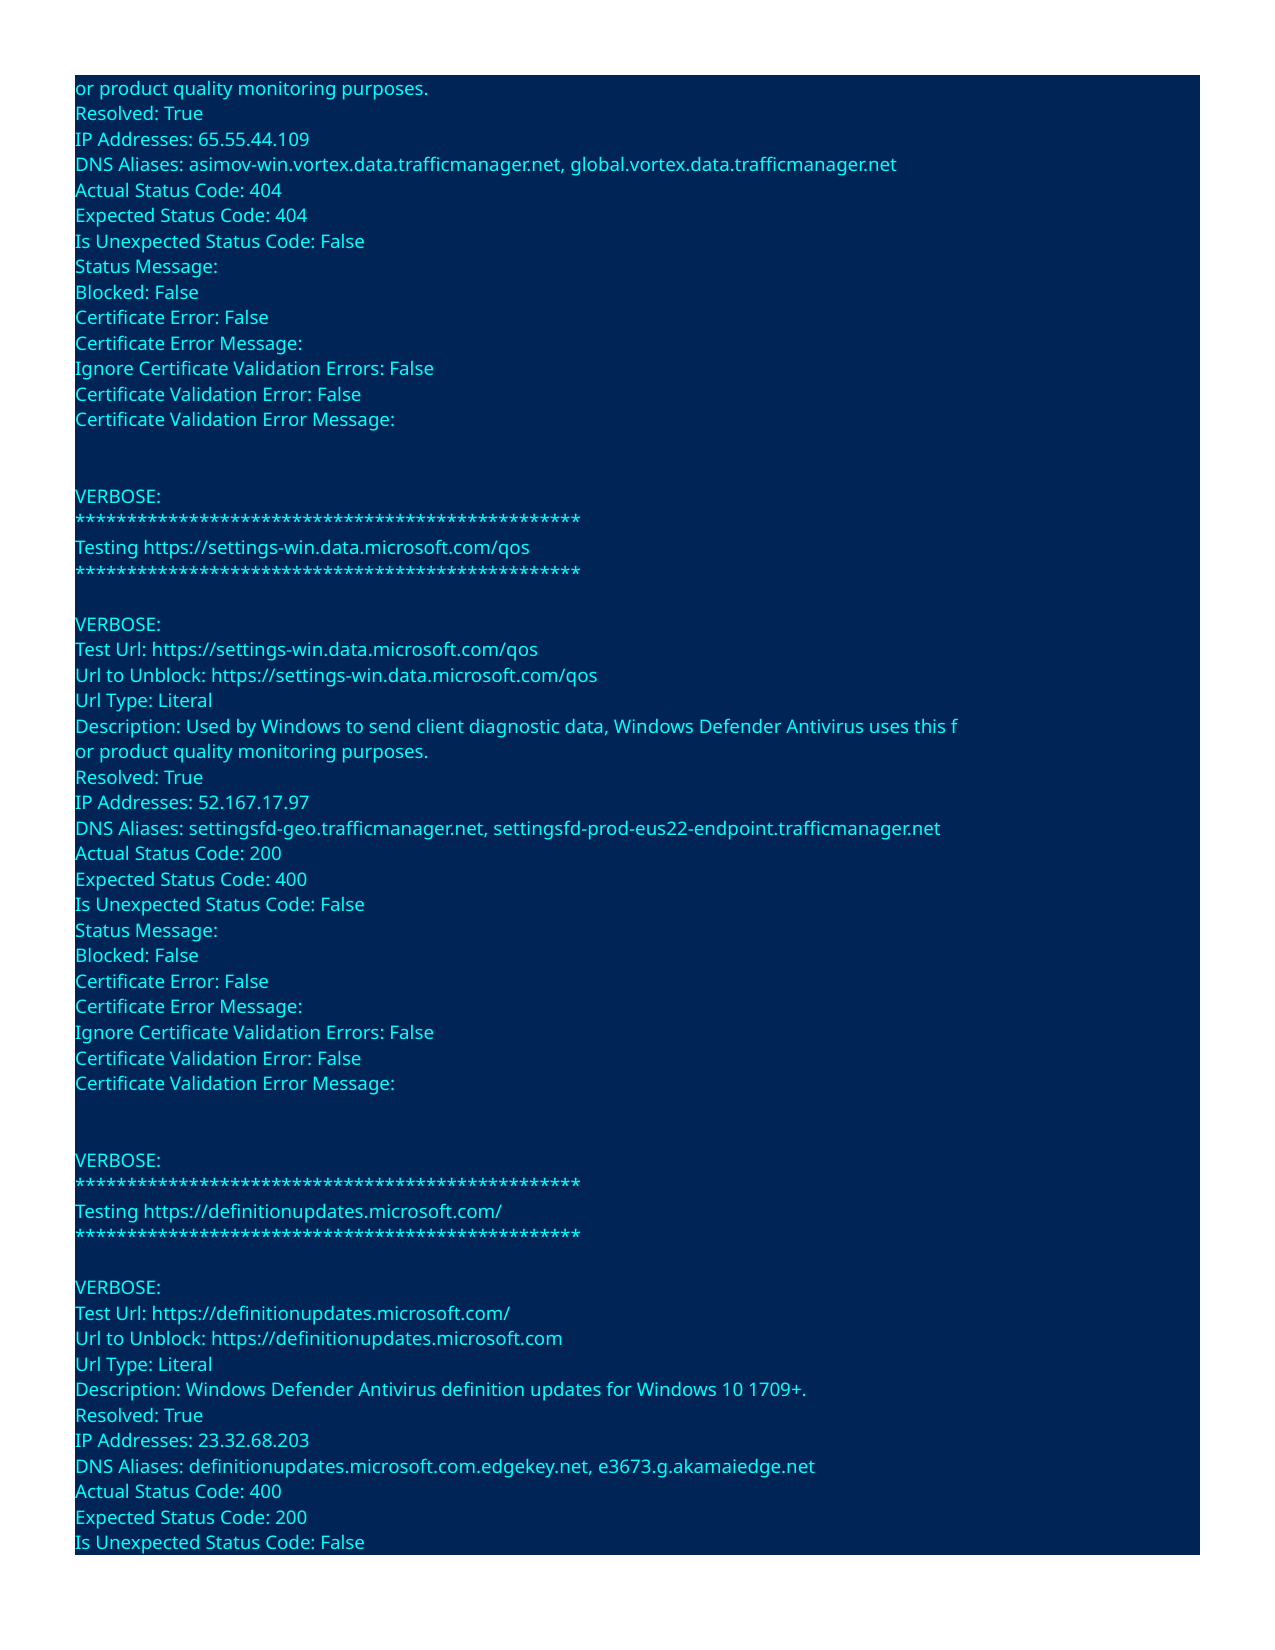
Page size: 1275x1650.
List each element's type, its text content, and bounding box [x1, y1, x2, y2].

text DNS Aliases: asimov-win.vortex.data.trafficmanager.net, global.vortex.data.trafficmanager.net [75, 152, 1200, 177]
text Expected Status Code: 404 [75, 203, 1200, 228]
text Is Unexpected Status Code: False [75, 1530, 1200, 1555]
text IP Addresses: 52.167.17.97 [75, 789, 1200, 815]
text Url Type: Literal [75, 687, 1200, 713]
text VERBOSE: [75, 611, 1200, 636]
text ************************************************* [75, 560, 1200, 585]
text Testing https://definitionupdates.microsoft.com/ [75, 1198, 1200, 1223]
text ************************************************* [75, 509, 1200, 534]
text Resolved: True [75, 1402, 1200, 1428]
text Certificate Validation Error: False [75, 381, 1200, 407]
text or product quality monitoring purposes. [75, 738, 1200, 764]
text Ignore Certificate Validation Errors: False [75, 1019, 1200, 1045]
text Actual Status Code: 200 [75, 841, 1200, 866]
text Test Url: https://settings-win.data.microsoft.com/qos [75, 636, 1200, 662]
text Blocked: False [75, 279, 1200, 305]
text Description: Windows Defender Antivirus definition updates for Windows 10 1709+. [75, 1377, 1200, 1402]
text Blocked: False [75, 943, 1200, 968]
text Certificate Error Message: [75, 994, 1200, 1019]
text ************************************************* [75, 1223, 1200, 1249]
text Certificate Error Message: [75, 330, 1200, 356]
text VERBOSE: [75, 1274, 1200, 1300]
text Actual Status Code: 404 [75, 177, 1200, 203]
text ************************************************* [75, 1172, 1200, 1198]
text Testing https://settings-win.data.microsoft.com/qos [75, 534, 1200, 560]
text Status Message: [75, 917, 1200, 943]
text Status Message: [75, 254, 1200, 279]
text Certificate Validation Error Message: [75, 407, 1200, 432]
text Is Unexpected Status Code: False [75, 892, 1200, 917]
text Expected Status Code: 200 [75, 1504, 1200, 1530]
text VERBOSE: [75, 1147, 1200, 1172]
text Ignore Certificate Validation Errors: False [75, 356, 1200, 381]
text Test Url: https://definitionupdates.microsoft.com/ [75, 1300, 1200, 1326]
text Resolved: True [75, 764, 1200, 789]
text IP Addresses: 23.32.68.203 [75, 1428, 1200, 1453]
text Certificate Validation Error: False [75, 1045, 1200, 1070]
text Resolved: True [75, 101, 1200, 126]
text Expected Status Code: 400 [75, 866, 1200, 892]
text DNS Aliases: definitionupdates.microsoft.com.edgekey.net, e3673.g.akamaiedge.net [75, 1453, 1200, 1479]
text VERBOSE: [75, 483, 1200, 509]
text Is Unexpected Status Code: False [75, 228, 1200, 254]
text Description: Used by Windows to send client diagnostic data, Windows Defender Antivirus uses this f [75, 713, 1200, 738]
text or product quality monitoring purposes. [75, 75, 1200, 101]
text Certificate Validation Error Message: [75, 1070, 1200, 1096]
text Certificate Error: False [75, 968, 1200, 994]
text DNS Aliases: settingsfd-geo.trafficmanager.net, settingsfd-prod-eus22-endpoint.trafficmanager.net [75, 815, 1200, 841]
text Certificate Error: False [75, 305, 1200, 330]
text Url to Unblock: https://settings-win.data.microsoft.com/qos [75, 662, 1200, 687]
text Actual Status Code: 400 [75, 1479, 1200, 1504]
text Url Type: Literal [75, 1351, 1200, 1377]
text Url to Unblock: https://definitionupdates.microsoft.com [75, 1326, 1200, 1351]
text IP Addresses: 65.55.44.109 [75, 126, 1200, 152]
